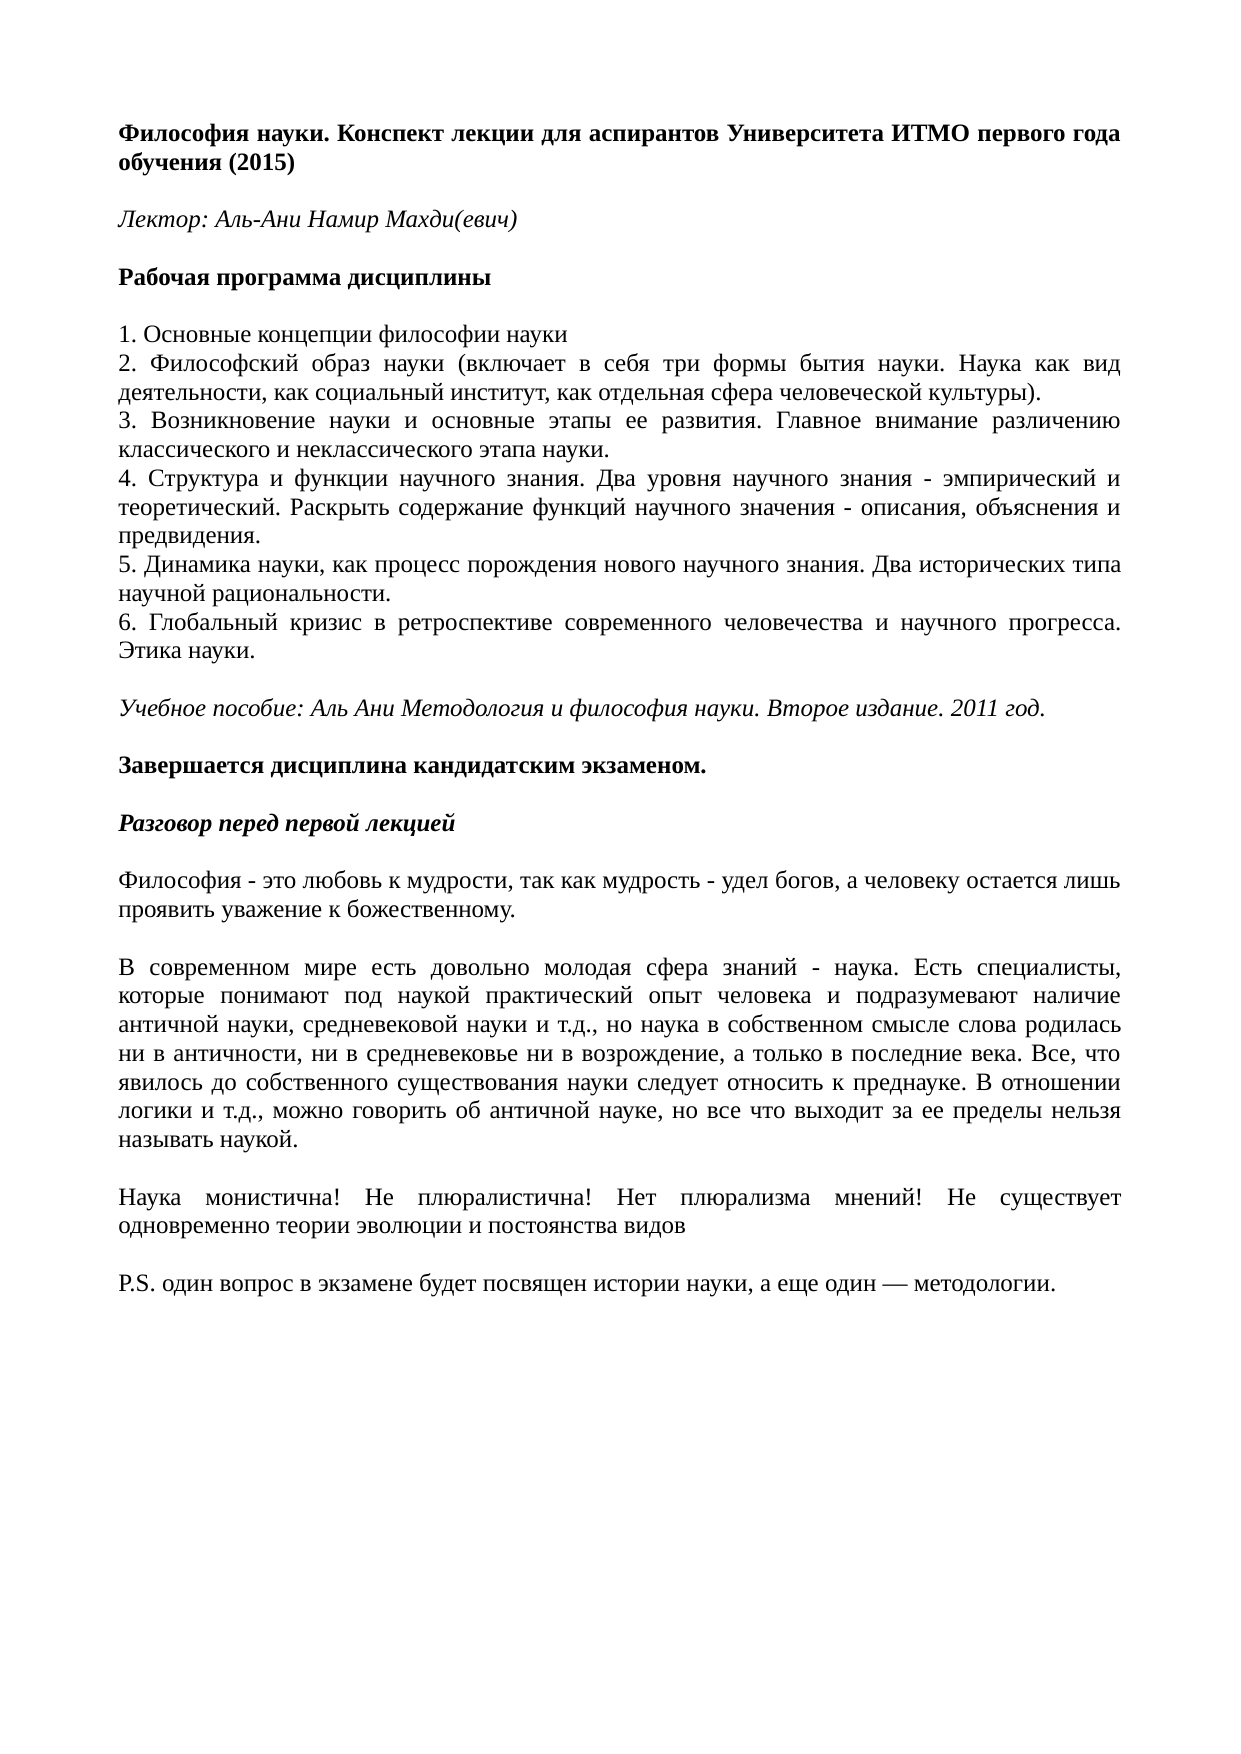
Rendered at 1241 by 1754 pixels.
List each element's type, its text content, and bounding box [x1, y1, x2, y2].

text Рабочая программа дисциплины [118, 262, 1122, 291]
text 6. Глобальный кризис в ретроспективе современного человечества и научного прогресса. Этика науки. [118, 607, 1122, 664]
text 5. Динамика науки, как процесс порождения нового научного знания. Два исторических типа научной рациональности. [118, 549, 1122, 607]
text Учебное пособие: Аль Ани Методология и философия науки. Второе издание. 2011 год. [118, 693, 1122, 722]
text Философия - это любовь к мудрости, так как мудрость - удел богов, а человеку остается лишь проявить уважение к божественному. [118, 866, 1122, 923]
text В современном мире есть довольно молодая сфера знаний - наука. Есть специалисты, которые понимают под наукой практический опыт человека и подразумевают наличие античной науки, средневековой науки и т.д., но наука в собственном смысле слова родилась ни в античности, ни в средневековье ни в возрождение, а только в последние века. Все, что явилось до собственного существования науки следует относить к преднауке. В отношении логики и т.д., можно говорить об античной науке, но все что выходит за ее пределы нельзя называть наукой. [118, 952, 1122, 1153]
text 1. Основные концепции философии науки [118, 319, 1122, 348]
text Разговор перед первой лекцией [118, 808, 1122, 837]
text Наука монистична! Не плюралистична! Нет плюрализма мнений! Не существует одновременно теории эволюции и постоянства видов [118, 1182, 1122, 1239]
text Лектор: Аль-Ани Намир Махди(евич) [118, 204, 1122, 233]
text Философия науки. Конспект лекции для аспирантов Университета ИТМО первого года обучения (2015) [118, 118, 1122, 176]
text 3. Возникновение науки и основные этапы ее развития. Главное внимание различению классического и неклассического этапа науки. [118, 406, 1122, 463]
text Завершается дисциплина кандидатским экзаменом. [118, 751, 1122, 779]
text P.S. один вопрос в экзамене будет посвящен истории науки, а еще один — методологии. [118, 1268, 1122, 1297]
text 2. Философский образ науки (включает в себя три формы бытия науки. Наука как вид деятельности, как социальный институт, как отдельная сфера человеческой культуры). [118, 348, 1122, 406]
text 4. Структура и функции научного знания. Два уровня научного знания - эмпирический и теоретический. Раскрыть содержание функций научного значения - описания, объяснения и предвидения. [118, 463, 1122, 549]
